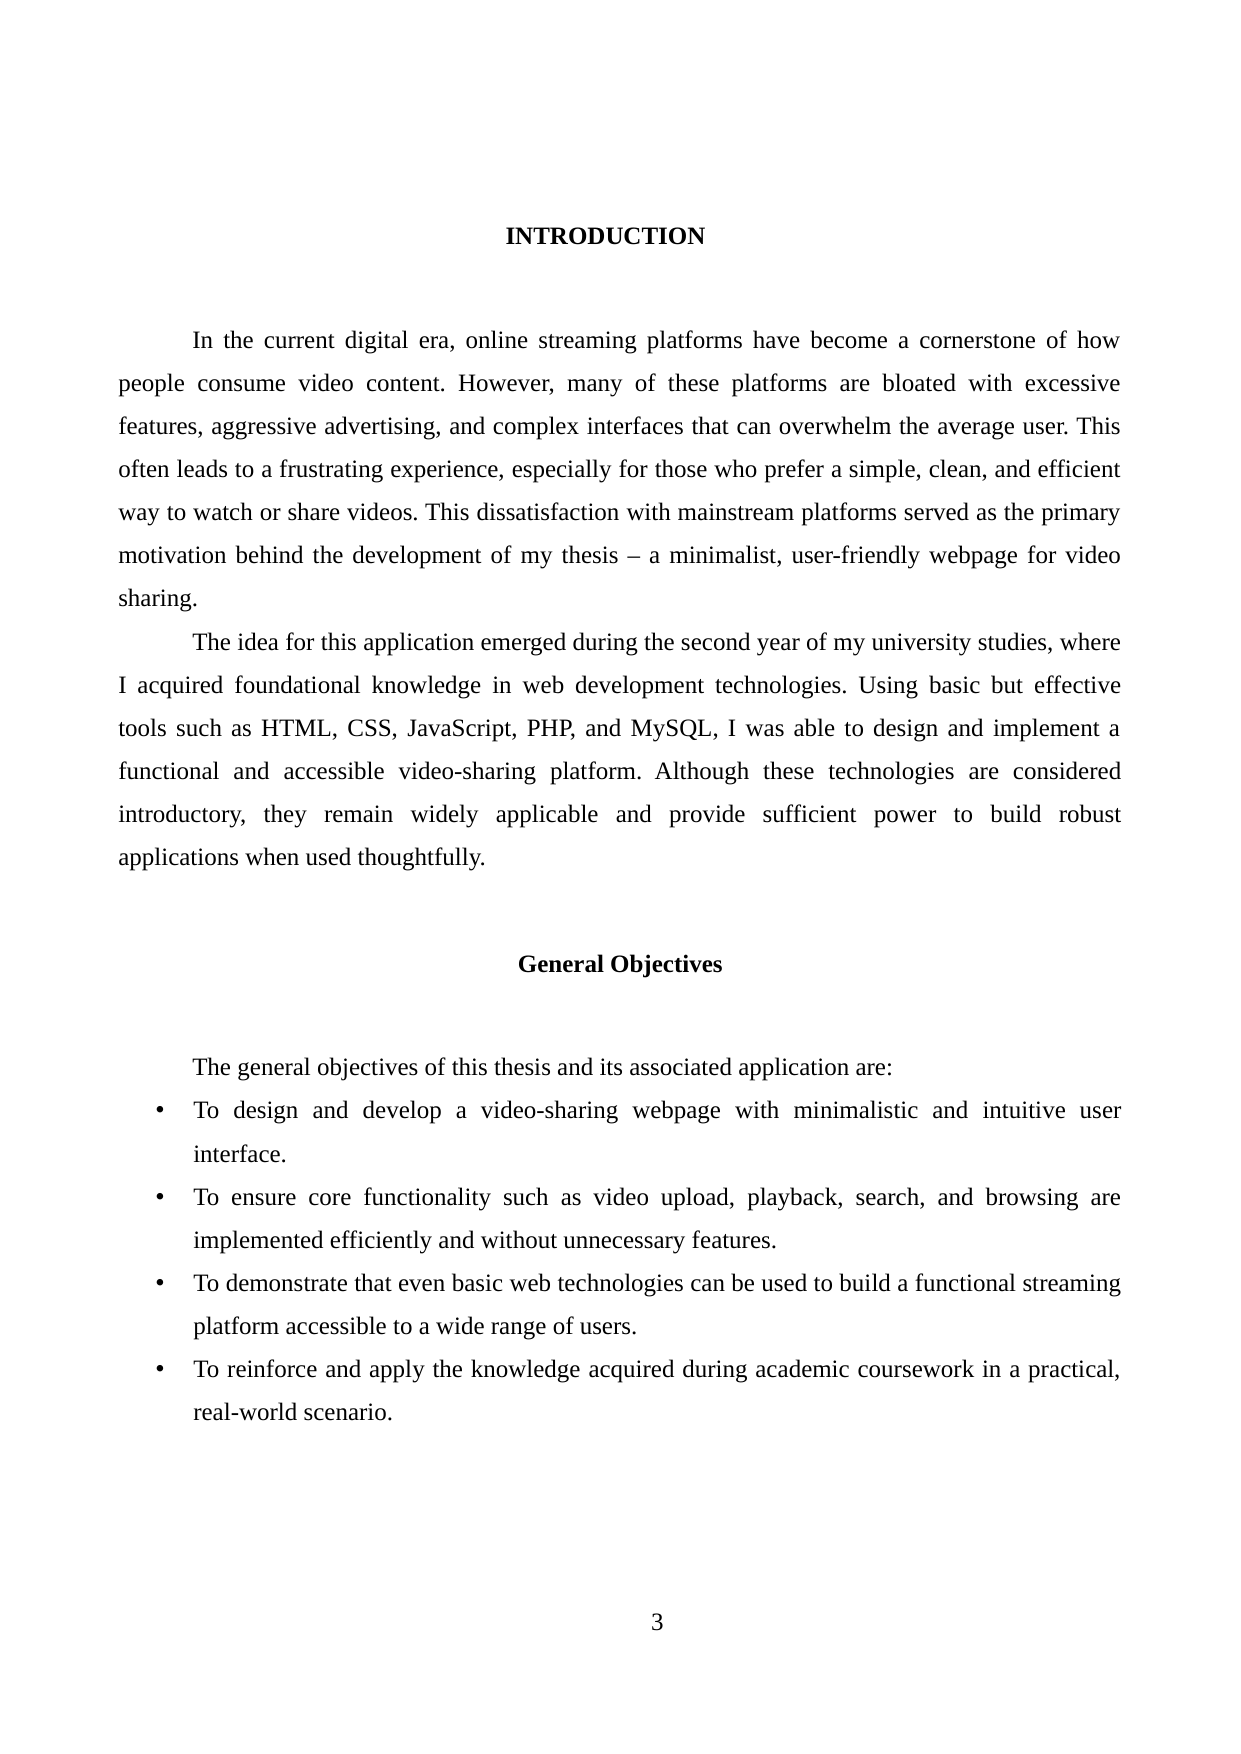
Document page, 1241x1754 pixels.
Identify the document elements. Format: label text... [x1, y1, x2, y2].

text The idea for this application emerged during the second year of my university studies, where I acquired foundational knowledge in web development technologies. Using basic but effective tools such as HTML, CSS, JavaScript, PHP, and MySQL, I was able to design and implement a functional and accessible video-sharing platform. Although these technologies are considered introductory, they remain widely applicable and provide sufficient power to build robust applications when used thoughtfully. [118, 627, 1122, 871]
list To design and develop a video-sharing webpage with minimalistic and intuitive user interface. [156, 1096, 1122, 1167]
text In the current digital era, online streaming platforms have become a cornerstone of how people consume video content. However, many of these platforms are bloated with excessive features, aggressive advertising, and complex interfaces that can overwhelm the average user. This often leads to a frustrating experience, especially for those who prefer a simple, clean, and efficient way to watch or share videos. This dissatisfaction with mainstream platforms served as the primary motivation behind the development of my thesis – a minimalist, user-friendly webpage for video sharing. [118, 325, 1122, 612]
list To ensure core functionality such as video upload, playback, search, and browsing are implemented efficiently and without unnecessary features. [156, 1182, 1122, 1254]
subtitle Introduction [148, 221, 1063, 250]
subtitle General Objectives [118, 949, 1122, 978]
text The general objectives of this thesis and its associated application are: [118, 1052, 1122, 1081]
list To reinforce and apply the knowledge acquired during academic coursework in a practical, real-world scenario. [156, 1354, 1122, 1426]
list To demonstrate that even basic web technologies can be used to build a functional streaming platform accessible to a wide range of users. [156, 1268, 1122, 1340]
